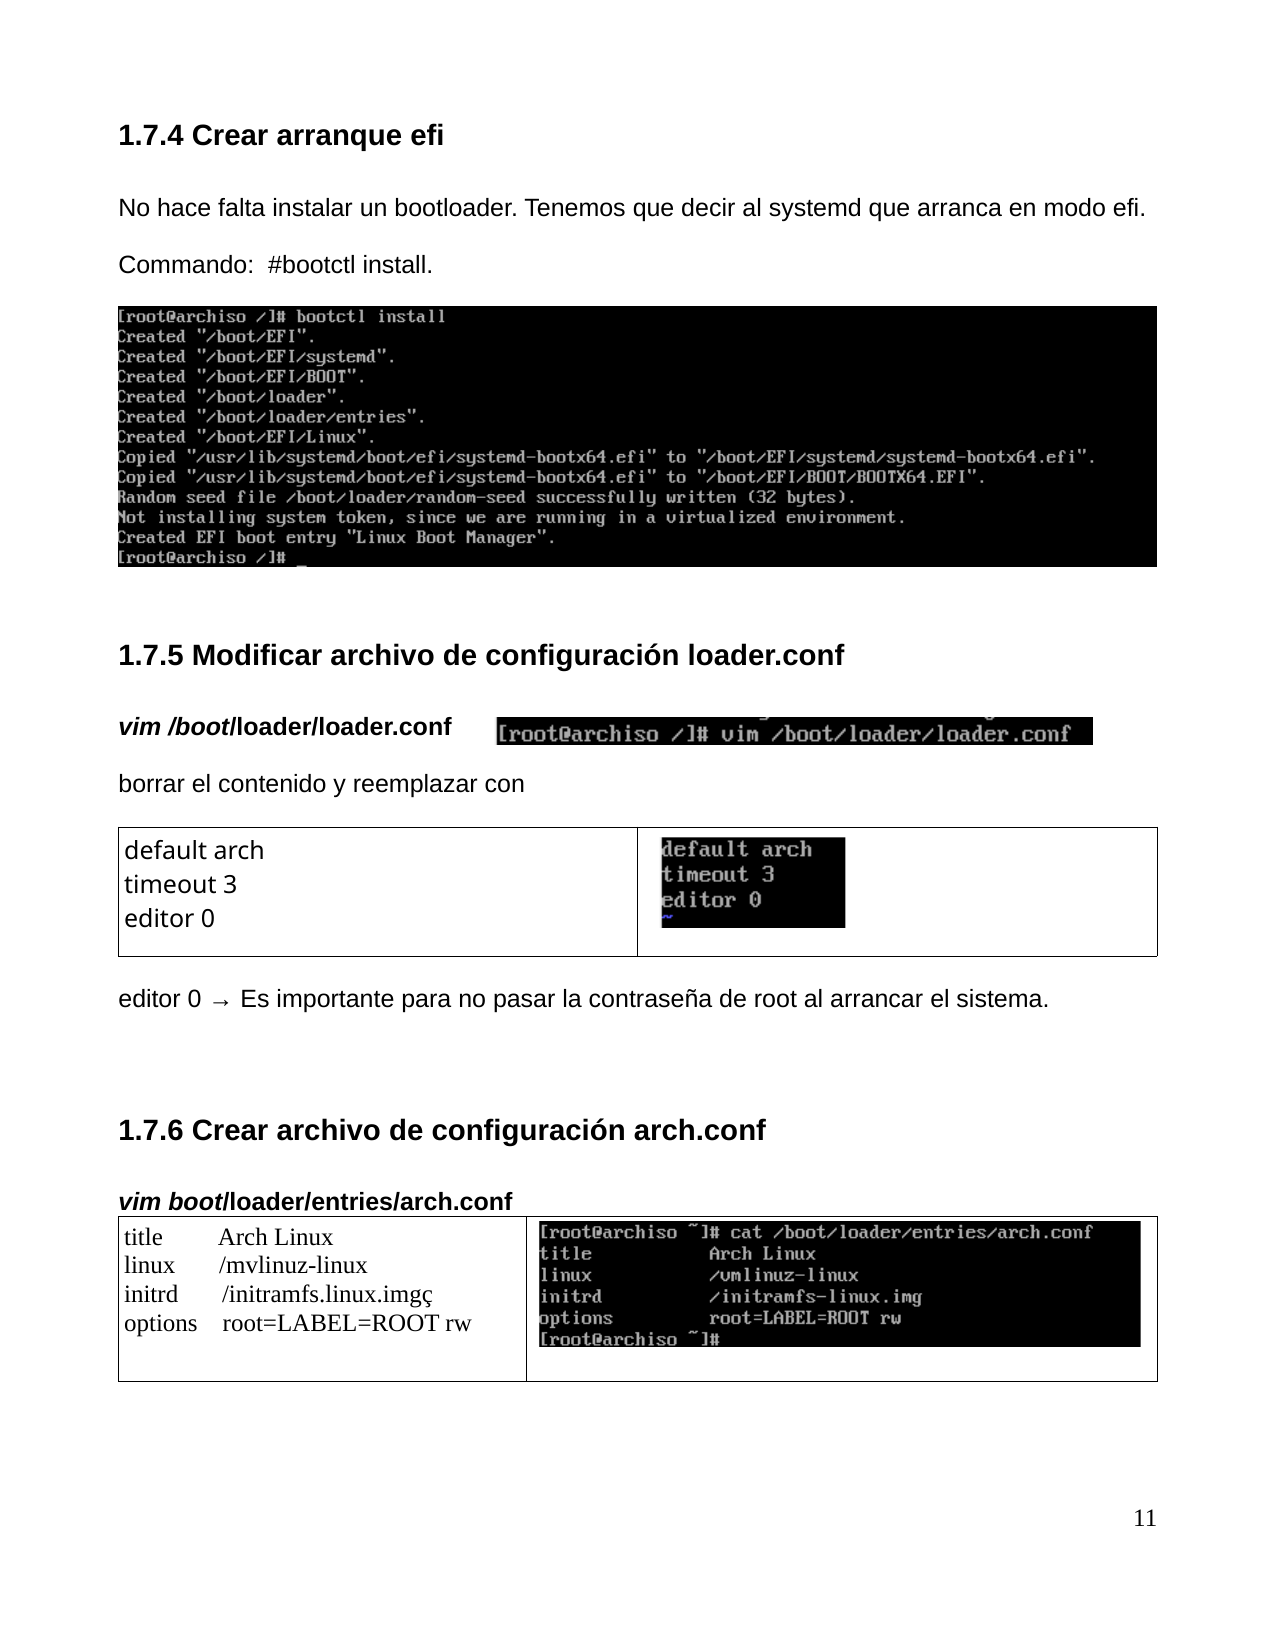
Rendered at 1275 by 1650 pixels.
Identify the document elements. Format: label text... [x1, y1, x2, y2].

table_header default arch timeout 3 editor 0 [119, 828, 637, 956]
text Commando: #bootctl install. [118, 250, 1157, 278]
picture [659, 837, 846, 928]
text vim boot/loader/entries/arch.conf [118, 1187, 1157, 1216]
table_header [638, 828, 1157, 956]
text No hace falta instalar un bootloader. Tenemos que decir al systemd que arranca en modo efi. [118, 193, 1157, 221]
subtitle 1.7.6 Crear archivo de configuración arch.conf [118, 1113, 1157, 1146]
table_header [527, 1217, 1157, 1381]
table_header title Arch Linux linux /mvlinuz-linux initrd /initramfs.linux.imgç options root=LABEL=ROOT rw [119, 1217, 526, 1381]
text vim /boot/loader/loader.conf [118, 712, 1157, 741]
picture [118, 306, 1157, 567]
picture [494, 717, 1093, 745]
subtitle 1.7.5 Modificar archivo de configuración loader.conf [118, 638, 1157, 672]
subtitle 1.7.4 Crear arranque efi [118, 118, 1157, 152]
text borrar el contenido y reemplazar con [118, 769, 1157, 798]
picture [538, 1221, 1141, 1347]
text editor 0 → Es importante para no pasar la contraseña de root al arrancar el sistema. [118, 984, 1157, 1013]
